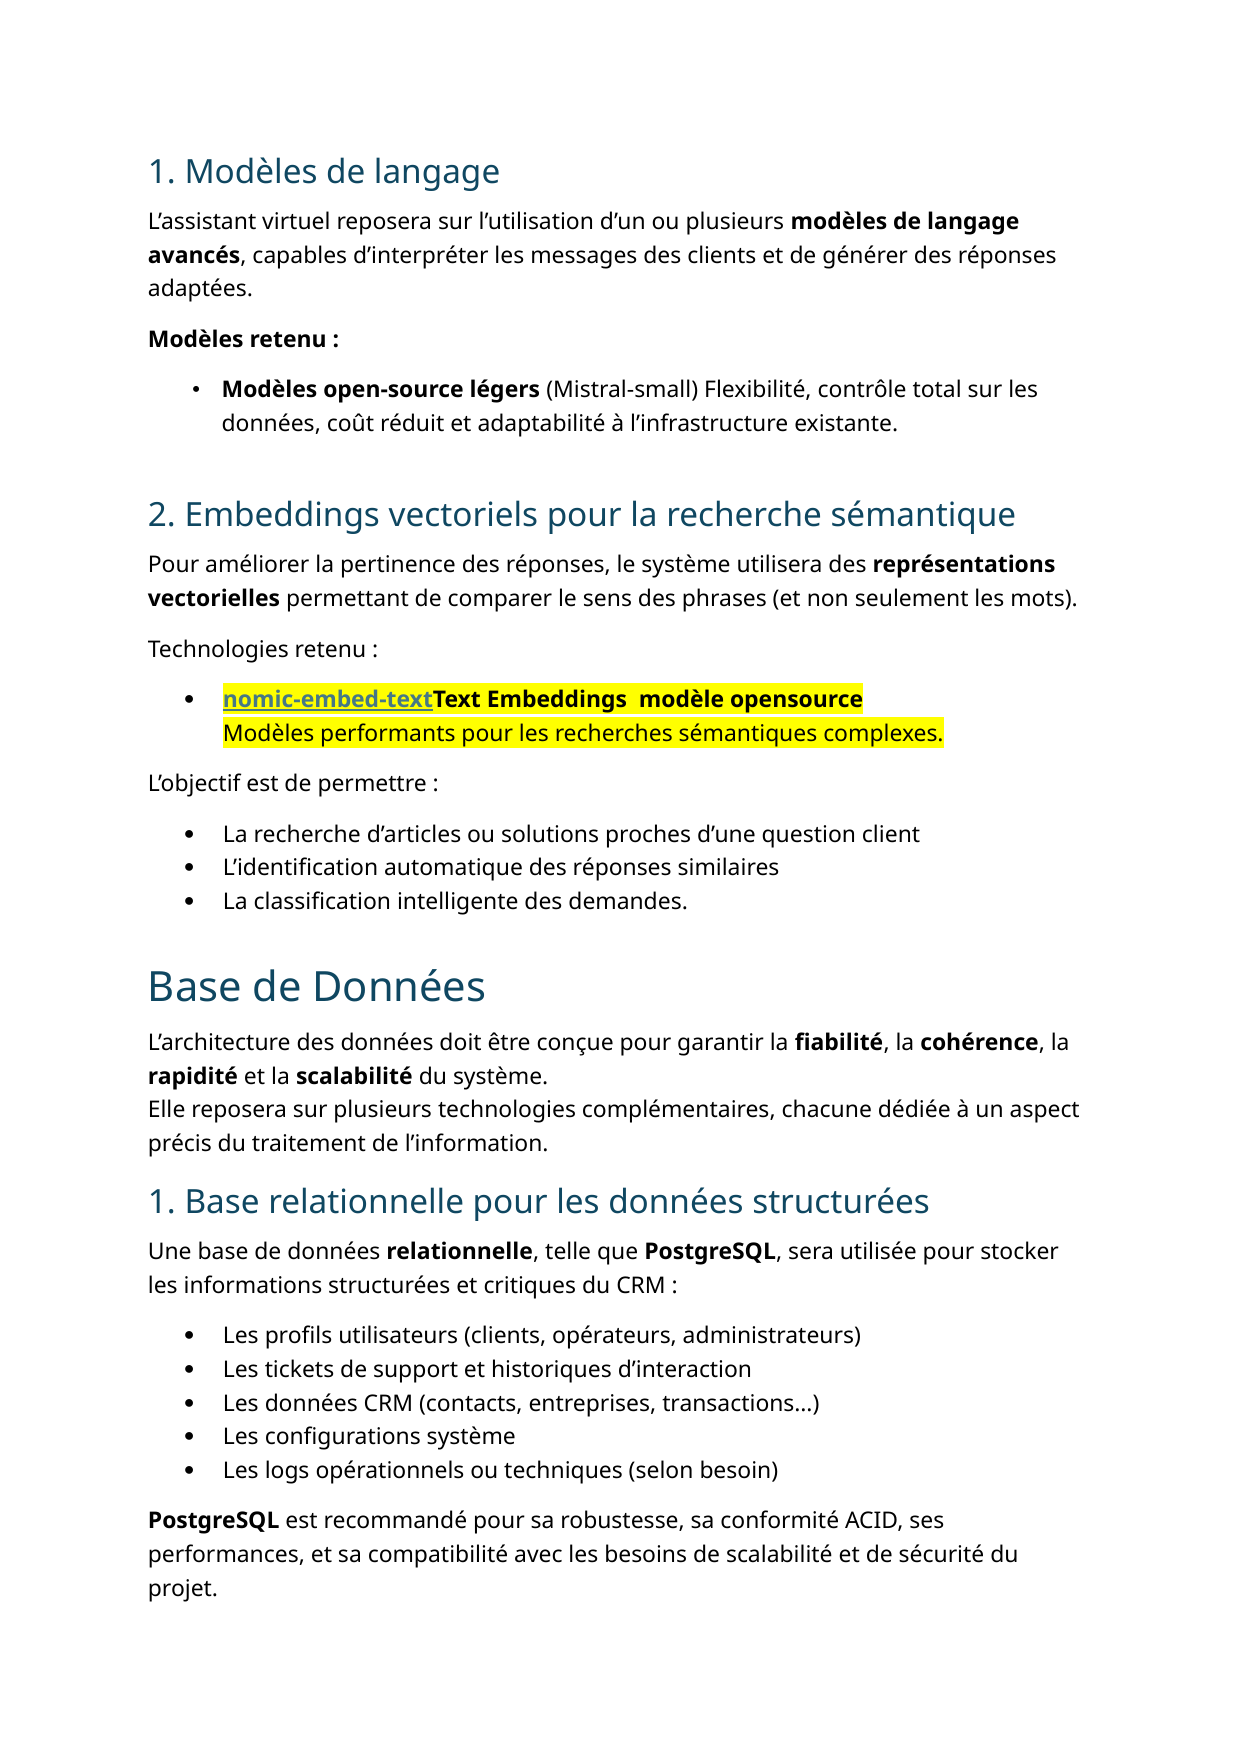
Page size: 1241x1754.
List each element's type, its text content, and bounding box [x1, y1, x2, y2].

subtitle 1. Base relationnelle pour les données structurées [148, 1178, 1093, 1223]
text Technologies retenu : [148, 633, 1093, 664]
text Modèles retenu : [148, 323, 1093, 354]
text L’architecture des données doit être conçue pour garantir la fiabilité, la cohérence, la rapidité et la scalabilité du système. Elle reposera sur plusieurs technologies complémentaires, chacune dédiée à un aspect précis du traitement de l’information. [148, 1026, 1093, 1158]
list La recherche d’articles ou solutions proches d’une question client [185, 818, 1093, 849]
text L’objectif est de permettre : [148, 767, 1093, 798]
list Les logs opérationnels ou techniques (selon besoin) [185, 1454, 1093, 1485]
list La classification intelligente des demandes. [185, 885, 1093, 916]
list nomic-embed-textText Embeddings modèle opensource Modèles performants pour les recherches sémantiques complexes. [185, 683, 1093, 748]
subtitle 1. Modèles de langage [148, 148, 1093, 193]
text Pour améliorer la pertinence des réponses, le système utilisera des représentations vectorielles permettant de comparer le sens des phrases (et non seulement les mots). [148, 548, 1093, 613]
list Les tickets de support et historiques d’interaction [185, 1353, 1093, 1384]
list L’identification automatique des réponses similaires [185, 851, 1093, 883]
list Les profils utilisateurs (clients, opérateurs, administrateurs) [185, 1319, 1093, 1350]
text PostgreSQL est recommandé pour sa robustesse, sa conformité ACID, ses performances, et sa compatibilité avec les besoins de scalabilité et de sécurité du projet. [148, 1504, 1093, 1603]
subtitle 2. Embeddings vectoriels pour la recherche sémantique [148, 491, 1093, 537]
subtitle Base de Données [148, 956, 1093, 1013]
list Les données CRM (contacts, entreprises, transactions…) [185, 1387, 1093, 1418]
text Une base de données relationnelle, telle que PostgreSQL, sera utilisée pour stocker les informations structurées et critiques du CRM : [148, 1235, 1093, 1300]
list Les configurations système [185, 1420, 1093, 1452]
text L’assistant virtuel reposera sur l’utilisation d’un ou plusieurs modèles de langage avancés, capables d’interpréter les messages des clients et de générer des réponses adaptées. [148, 205, 1093, 304]
list Modèles open-source légers (Mistral-small) Flexibilité, contrôle total sur les données, coût réduit et adaptabilité à l’infrastructure existante. [192, 373, 1093, 438]
